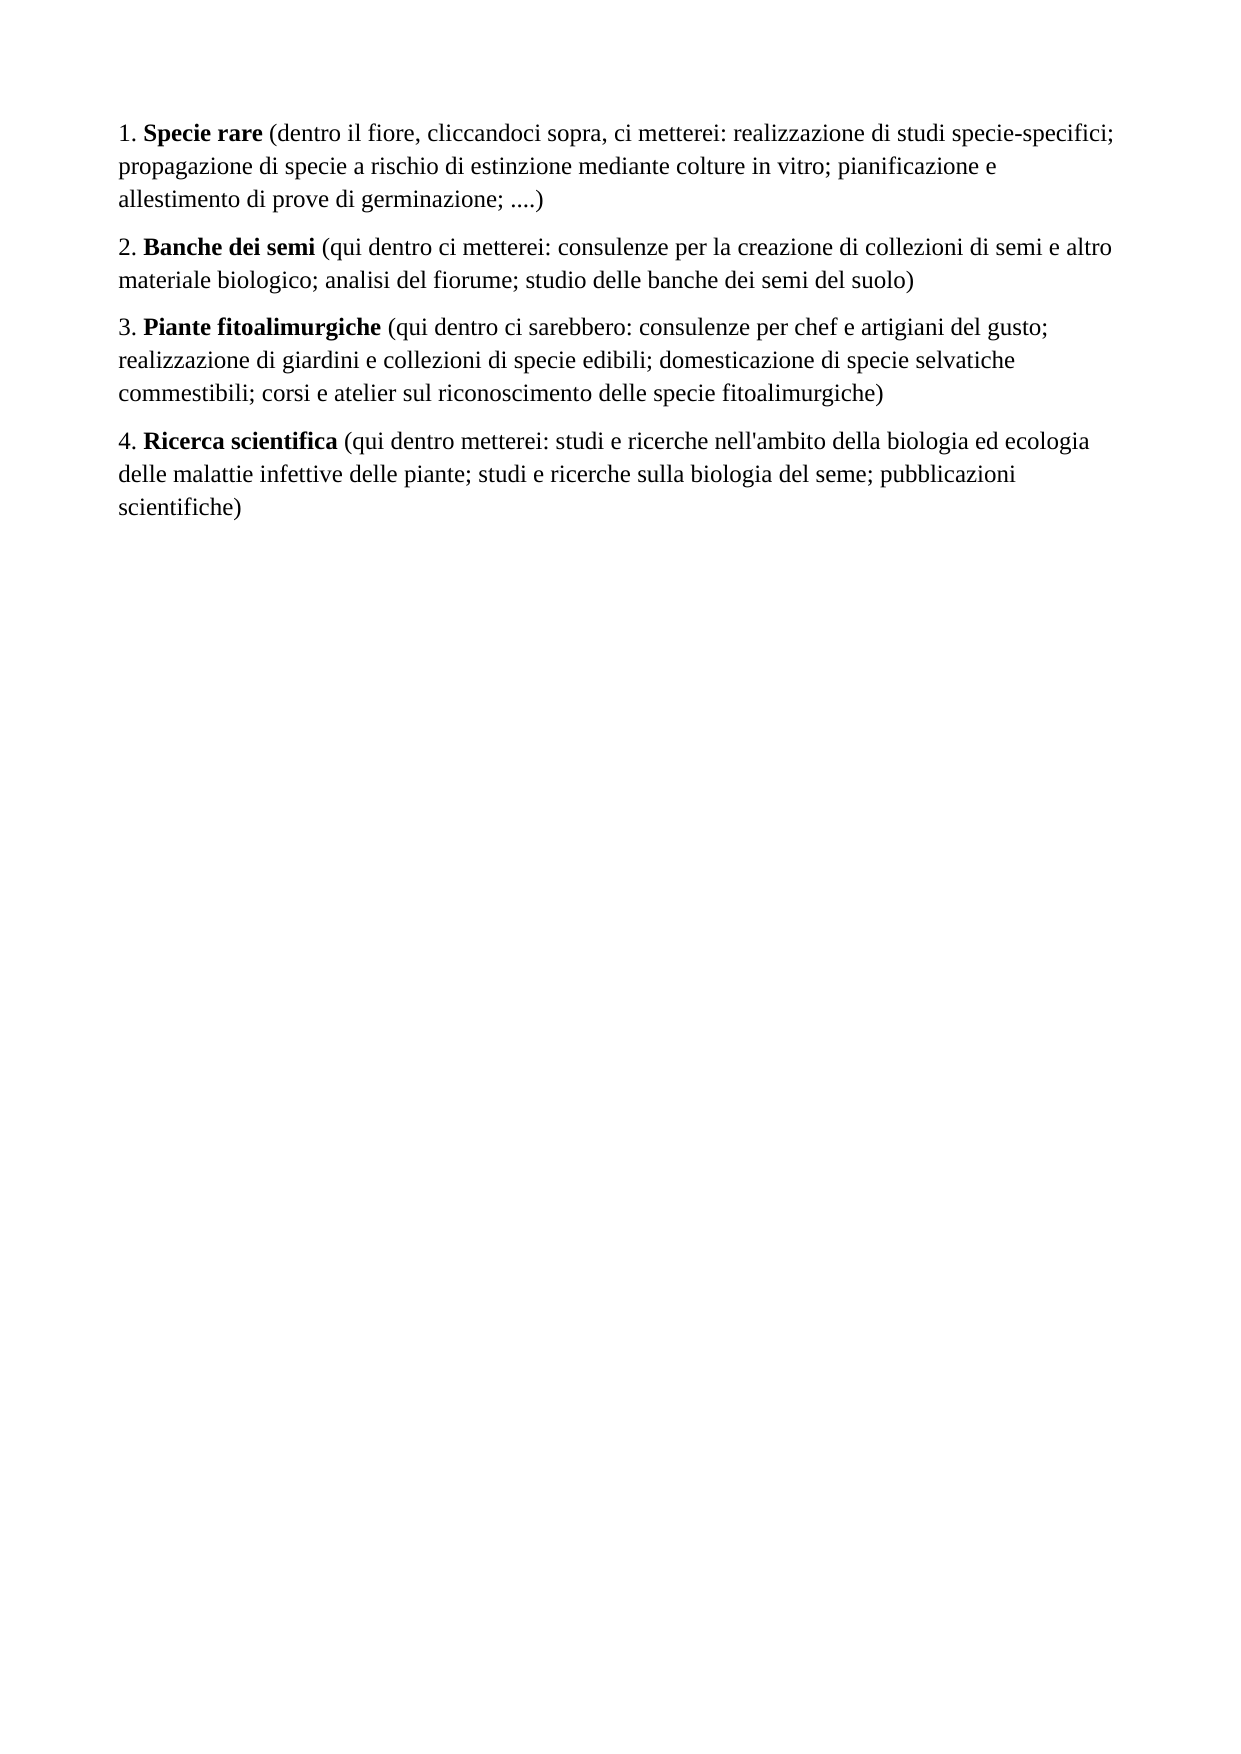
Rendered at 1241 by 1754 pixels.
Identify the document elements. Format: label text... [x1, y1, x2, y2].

text 3. Piante fitoalimurgiche (qui dentro ci sarebbero: consulenze per chef e artigiani del gusto; realizzazione di giardini e collezioni di specie edibili; domesticazione di specie selvatiche commestibili; corsi e atelier sul riconoscimento delle specie fitoalimurgiche) [118, 312, 1122, 407]
text 4. Ricerca scientifica (qui dentro metterei: studi e ricerche nell'ambito della biologia ed ecologia delle malattie infettive delle piante; studi e ricerche sulla biologia del seme; pubblicazioni scientifiche) [118, 426, 1122, 521]
text 1. Specie rare (dentro il fiore, cliccandoci sopra, ci metterei: realizzazione di studi specie-specifici; propagazione di specie a rischio di estinzione mediante colture in vitro; pianificazione e allestimento di prove di germinazione; ....) [118, 118, 1122, 213]
text 2. Banche dei semi (qui dentro ci metterei: consulenze per la creazione di collezioni di semi e altro materiale biologico; analisi del fiorume; studio delle banche dei semi del suolo) [118, 232, 1122, 293]
